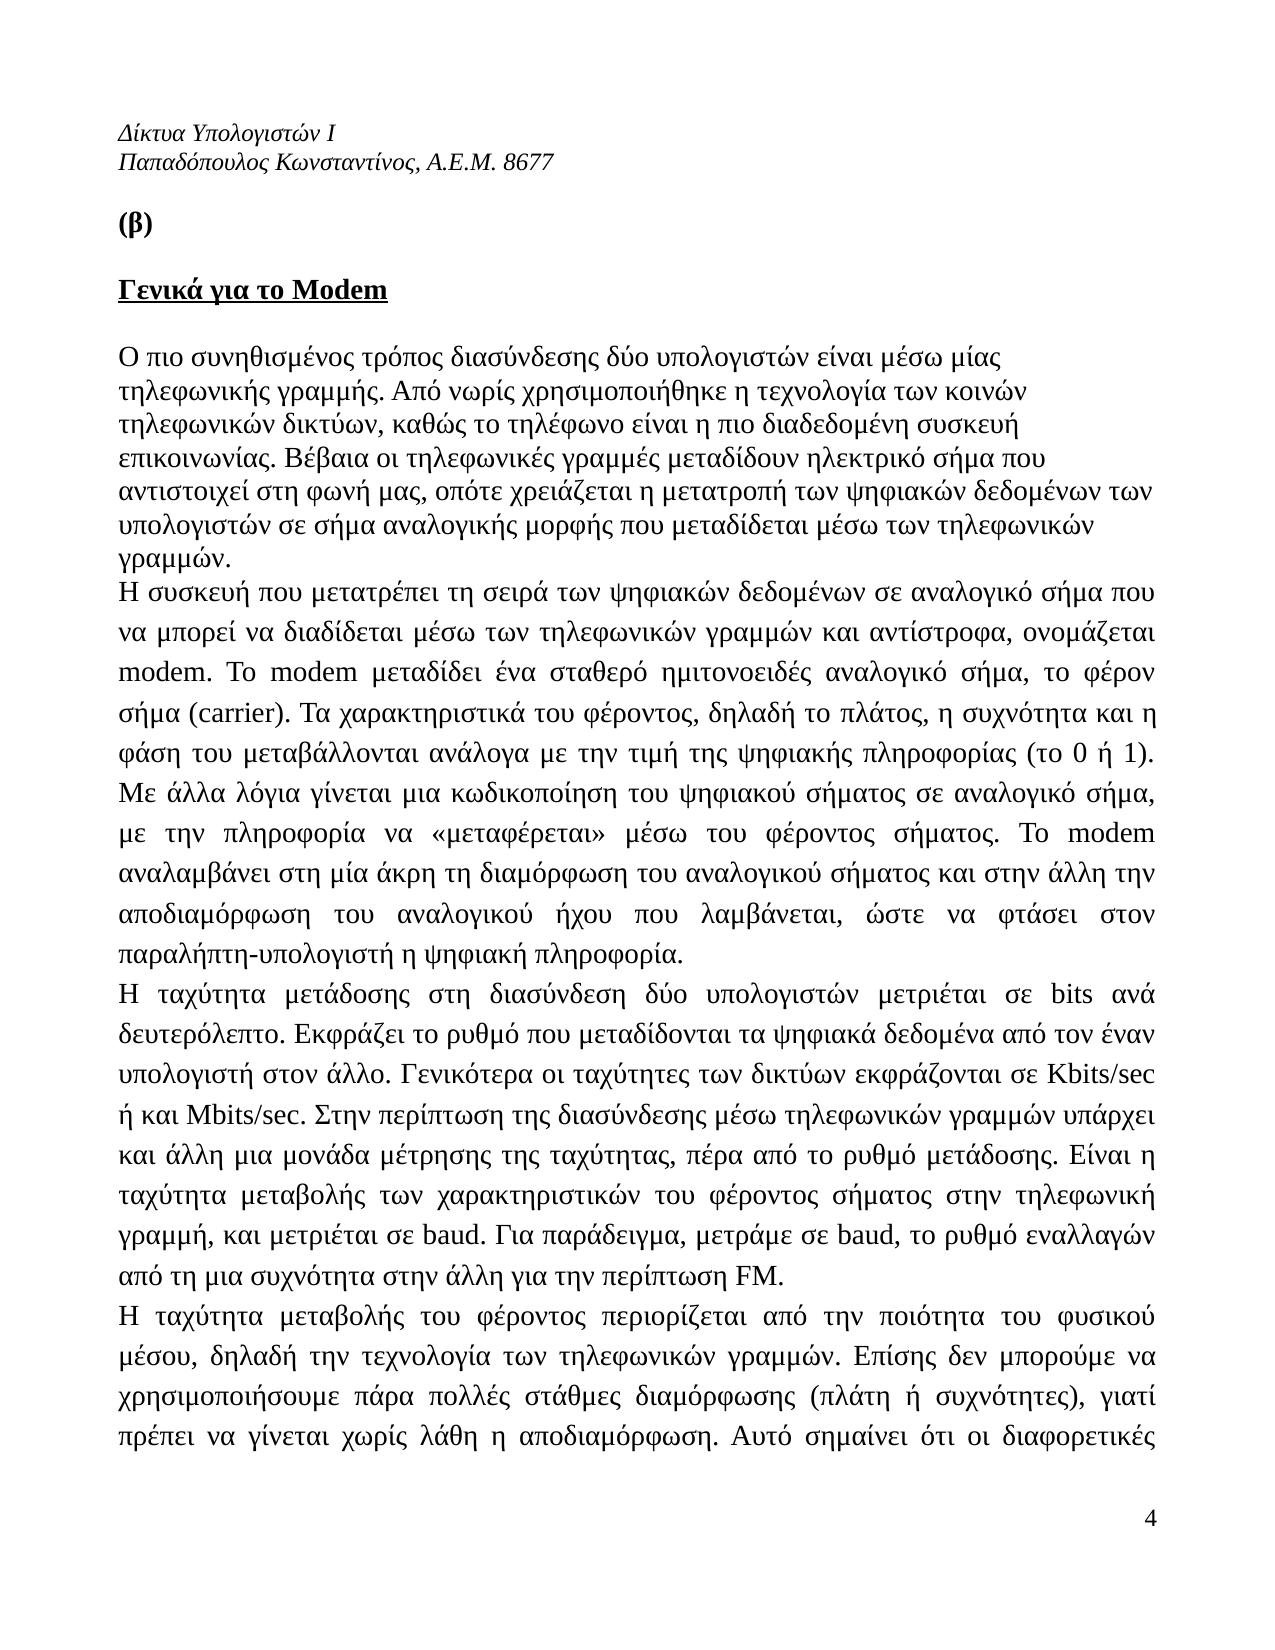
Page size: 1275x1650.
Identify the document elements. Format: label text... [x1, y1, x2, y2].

text Γενικά για το Modem [118, 272, 1157, 306]
text Ο πιο συνηθισμένος τρόπος διασύνδεσης δύο υπολογιστών είναι μέσω μίας τηλεφωνικής γραμμής. Από νωρίς χρησιμοποιήθηκε η τεχνολογία των κοινών τηλεφωνικών δικτύων, καθώς το τηλέφωνο είναι η πιο διαδεδομένη συσκευή επικοινωνίας. Βέβαια οι τηλεφωνικές γραμμές μεταδίδουν ηλεκτρικό σήμα που αντιστοιχεί στη φωνή μας, οπότε χρειάζεται η μετατροπή των ψηφιακών δεδομένων των υπολογιστών σε σήμα αναλογικής μορφής που μεταδίδεται μέσω των τηλεφωνικών γραμμών. [118, 306, 1157, 574]
text Η ταχύτητα μετάδοσης στη διασύνδεση δύο υπολογιστών μετριέται σε bits ανά δευτερόλεπτο. Εκφράζει το ρυθμό που μεταδίδονται τα ψηφιακά δεδομένα από τον έναν υπολογιστή στον άλλο. Γενικότερα οι ταχύτητες των δικτύων εκφράζονται σε Kbits/sec ή και Mbits/sec. Στην περίπτωση της διασύνδεσης μέσω τηλεφωνικών γραμμών υπάρχει και άλλη μια μονάδα μέτρησης της ταχύτητας, πέρα από το ρυθμό μετάδοσης. Είναι η ταχύτητα μεταβολής των χαρακτηριστικών του φέροντος σήματος στην τηλεφωνική γραμμή, και μετριέται σε baud. Για παράδειγμα, μετράμε σε baud, το ρυθμό εναλλαγών από τη μια συχνότητα στην άλλη για την περίπτωση FM. [118, 976, 1157, 1291]
text Η συσκευή που μετατρέπει τη σειρά των ψηφιακών δεδομένων σε αναλογικό σήμα που να μπορεί να διαδίδεται μέσω των τηλεφωνικών γραμμών και αντίστροφα, ονομάζεται modem. To modem μεταδίδει ένα σταθερό ημιτονοειδές αναλογικό σήμα, το φέρον σήμα (carrier). Τα χαρακτηριστικά του φέροντος, δηλαδή το πλάτος, η συχνότητα και η φάση του μεταβάλλονται ανάλογα με την τιμή της ψηφιακής πληροφορίας (το 0 ή 1). Με άλλα λόγια γίνεται μια κωδικοποίηση του ψηφιακού σήματος σε αναλογικό σήμα, με την πληροφορία να «μεταφέρεται» μέσω του φέροντος σήματος. Το modem αναλαμβάνει στη μία άκρη τη διαμόρφωση του αναλογικού σήματος και στην άλλη την αποδιαμόρφωση του αναλογικού ήχου που λαμβάνεται, ώστε να φτάσει στον παραλήπτη-υπολογιστή η ψηφιακή πληροφορία. [118, 574, 1157, 969]
text (β) [118, 205, 1157, 239]
text H ταχύτητα μεταβολής του φέροντος περιορίζεται από την ποιότητα του φυσικού μέσου, δηλαδή την τεχνολογία των τηλεφωνικών γραμμών. Επίσης δεν μπορούμε να χρησιμοποιήσουμε πάρα πολλές στάθμες διαμόρφωσης (πλάτη ή συχνότητες), γιατί πρέπει να γίνεται χωρίς λάθη η αποδιαμόρφωση. Αυτό σημαίνει ότι οι διαφορετικές [118, 1298, 1157, 1452]
